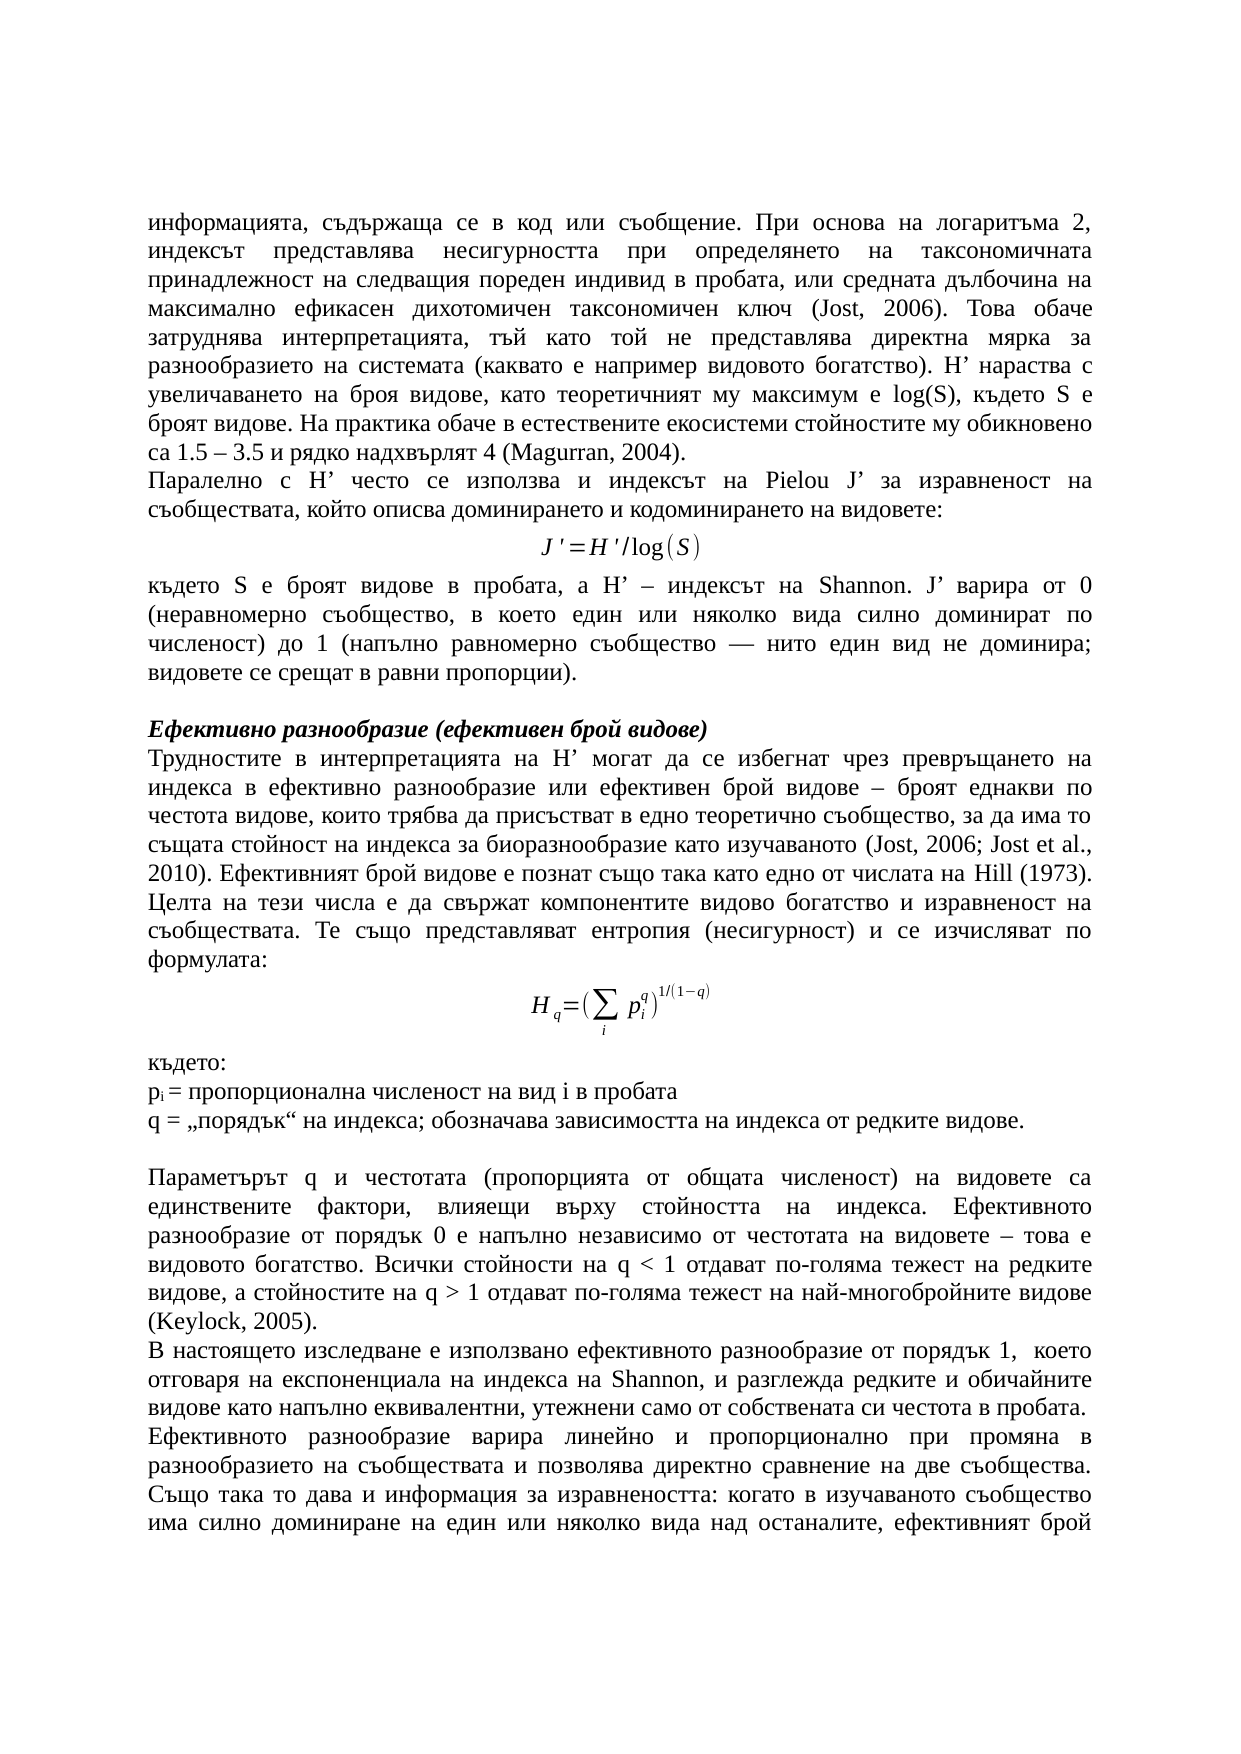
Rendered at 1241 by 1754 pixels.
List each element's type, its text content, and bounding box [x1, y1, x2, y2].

text q = „порядък“ на индекса; обозначава зависимостта на индекса от редките видове. [148, 1105, 1093, 1134]
text Паралелно с H’ често се използва и индексът на Pielou J’ за изравненост на съобществата, който описва доминирането и кодоминирането на видовете: [148, 465, 1093, 523]
text Трудностите в интерпретацията на H’ могат да се избегнат чрез превръщането на индекса в ефективно разнообразие или ефективен брой видове – броят еднакви по честота видове, които трябва да присъстват в едно теоретично съобщество, за да има то същата стойност на индекса за биоразнообразие като изучаваното (Jost, 2006; Jost et al., 2010). Ефективният брой видове е познат също така като едно от числата на Hill (1973). Целта на тези числа е да свържат компонентите видово богатство и изравненост на съобществата. Те също представляват ентропия (несигурност) и се изчисляват по формулата: [148, 743, 1093, 973]
text pi = пропорционална численост на вид i в пробата [148, 1076, 1093, 1105]
text информацията, съдържаща се в код или съобщение. При основа на логаритъма 2, индексът представлява несигурността при определянето на таксономичната принадлежност на следващия пореден индивид в пробата, или средната дълбочина на максимално ефикасен дихотомичен таксономичен ключ (Jost, 2006). Това обаче затруднява интерпретацията, тъй като той не представлява директна мярка за разнообразието на системата (каквато е например видовото богатство). H’ нараства с увеличаването на броя видове, като теоретичният му максимум е log(S), където S е броят видове. На практика обаче в естествените екосистеми стойностите му обикновено са 1.5 – 3.5 и рядко надхвърлят 4 (Magurran, 2004). [148, 207, 1093, 465]
text Ефективното разнообразие варира линейно и пропорционално при промяна в разнообразието на съобществата и позволява директно сравнение на две съобщества. Също така то дава и информация за изравнеността: когато в изучаваното съобщество има силно доминиране на един или няколко вида над останалите, ефективният брой [148, 1421, 1093, 1536]
text В настоящето изследване е използвано ефективното разнообразие от порядък 1, което отговаря на експоненциала на индекса на Shannon, и разглежда редките и обичайните видове като напълно еквивалентни, утежнени само от собствената си честота в пробата. [148, 1335, 1093, 1421]
text Ефективно разнообразие (ефективен брой видове) [148, 714, 1093, 743]
text Параметърът q и честотата (пропорцията от общата численост) на видовете са единствените фактори, влияещи върху стойността на индекса. Ефективното разнообразие от порядък 0 е напълно независимо от честотата на видовете – това е видовото богатство. Всички стойности на q < 1 отдават по-голяма тежест на редките видове, а стойностите на q > 1 отдават по-голяма тежест на най-многобройните видове (Keylock, 2005). [148, 1162, 1093, 1335]
text където S e броят видове в пробата, а Н’ – индексът на Shannon. J’ варира от 0 (неравномерно съобщество, в което един или няколко вида силно доминират по численост) до 1 (напълно равномерно съобщество — нито един вид не доминира; видовете се срещат в равни пропорции). [148, 571, 1093, 686]
text където: [148, 1047, 1093, 1076]
